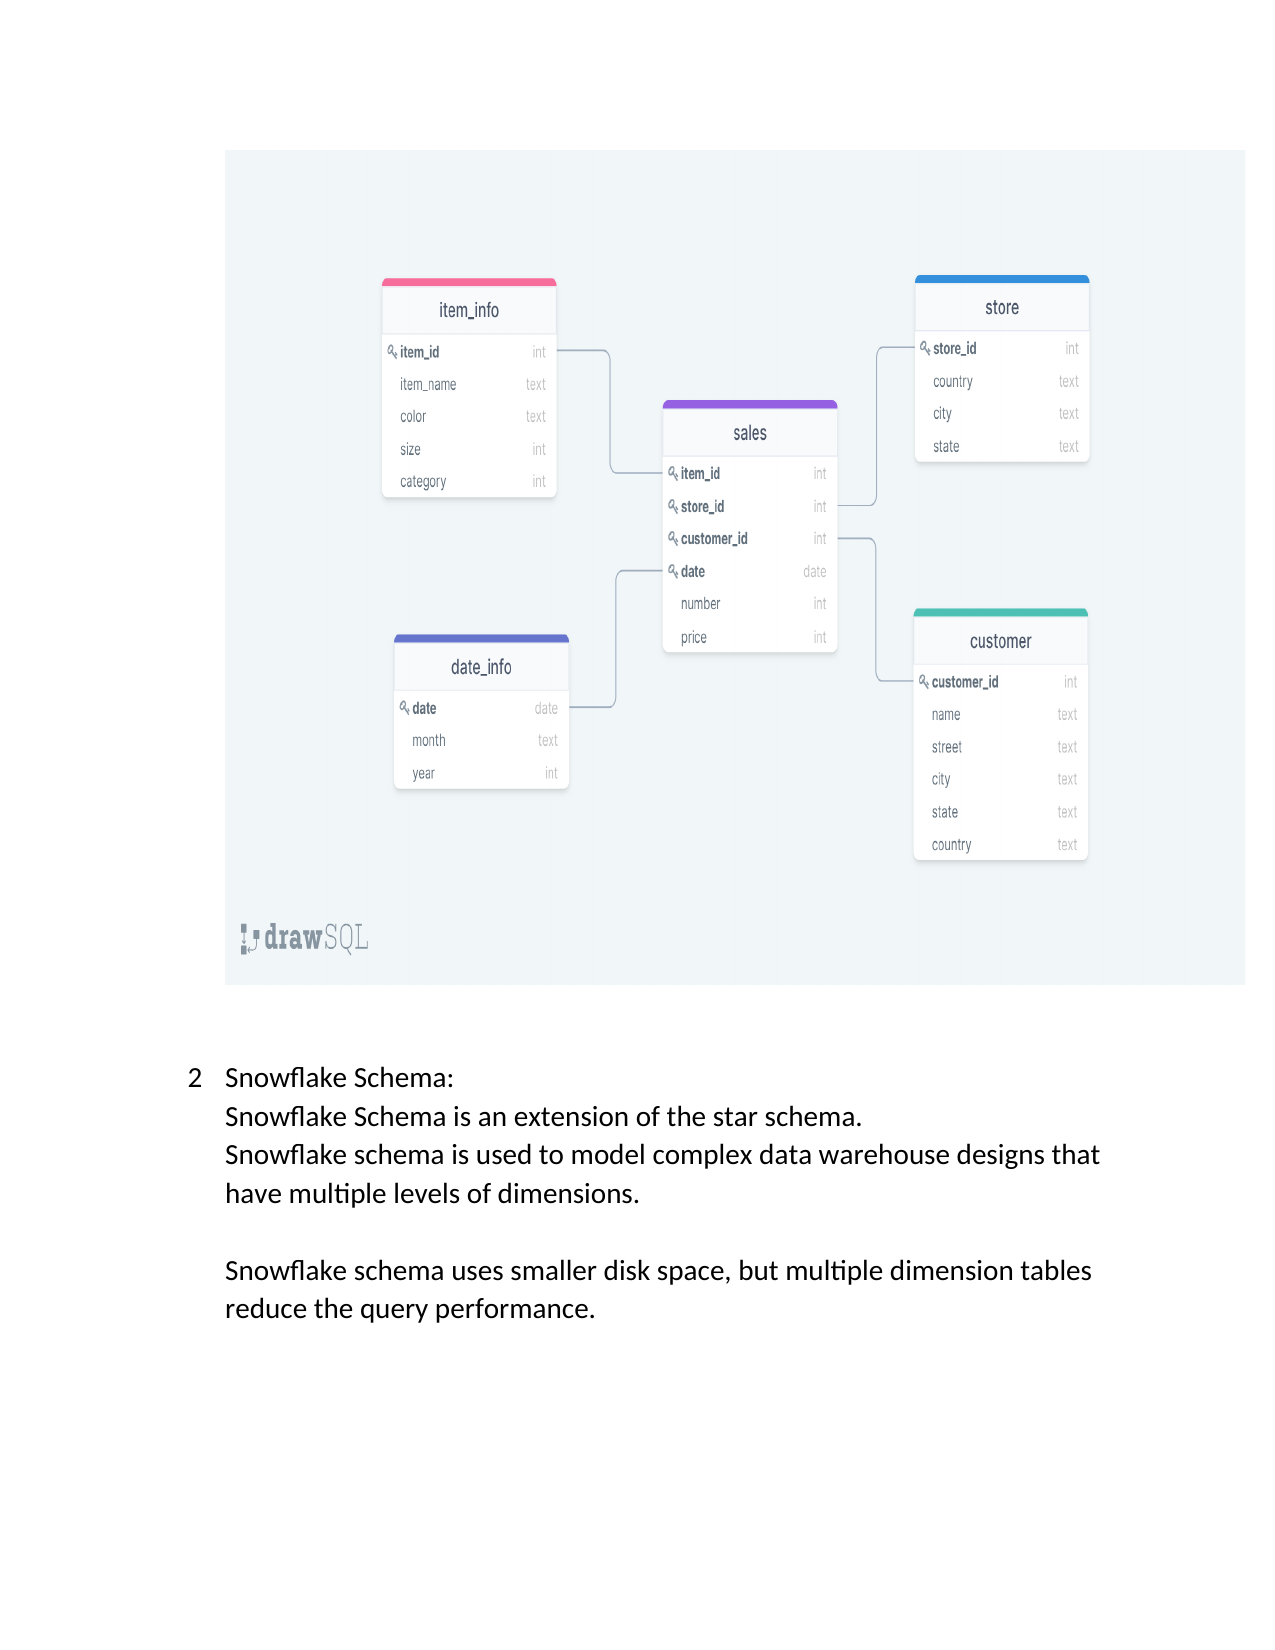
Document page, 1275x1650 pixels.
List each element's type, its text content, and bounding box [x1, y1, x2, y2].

list Snowflake schema is used to model complex data warehouse designs that have multiple levels of dimensions. [225, 1136, 1125, 1211]
list Snowflake Schema is an extension of the star schema. [225, 1098, 1125, 1134]
picture [225, 150, 1246, 985]
list Snowflake Schema: [187, 1059, 1125, 1095]
list Snowflake schema uses smaller disk space, but multiple dimension tables reduce the query performance. [225, 1252, 1125, 1326]
